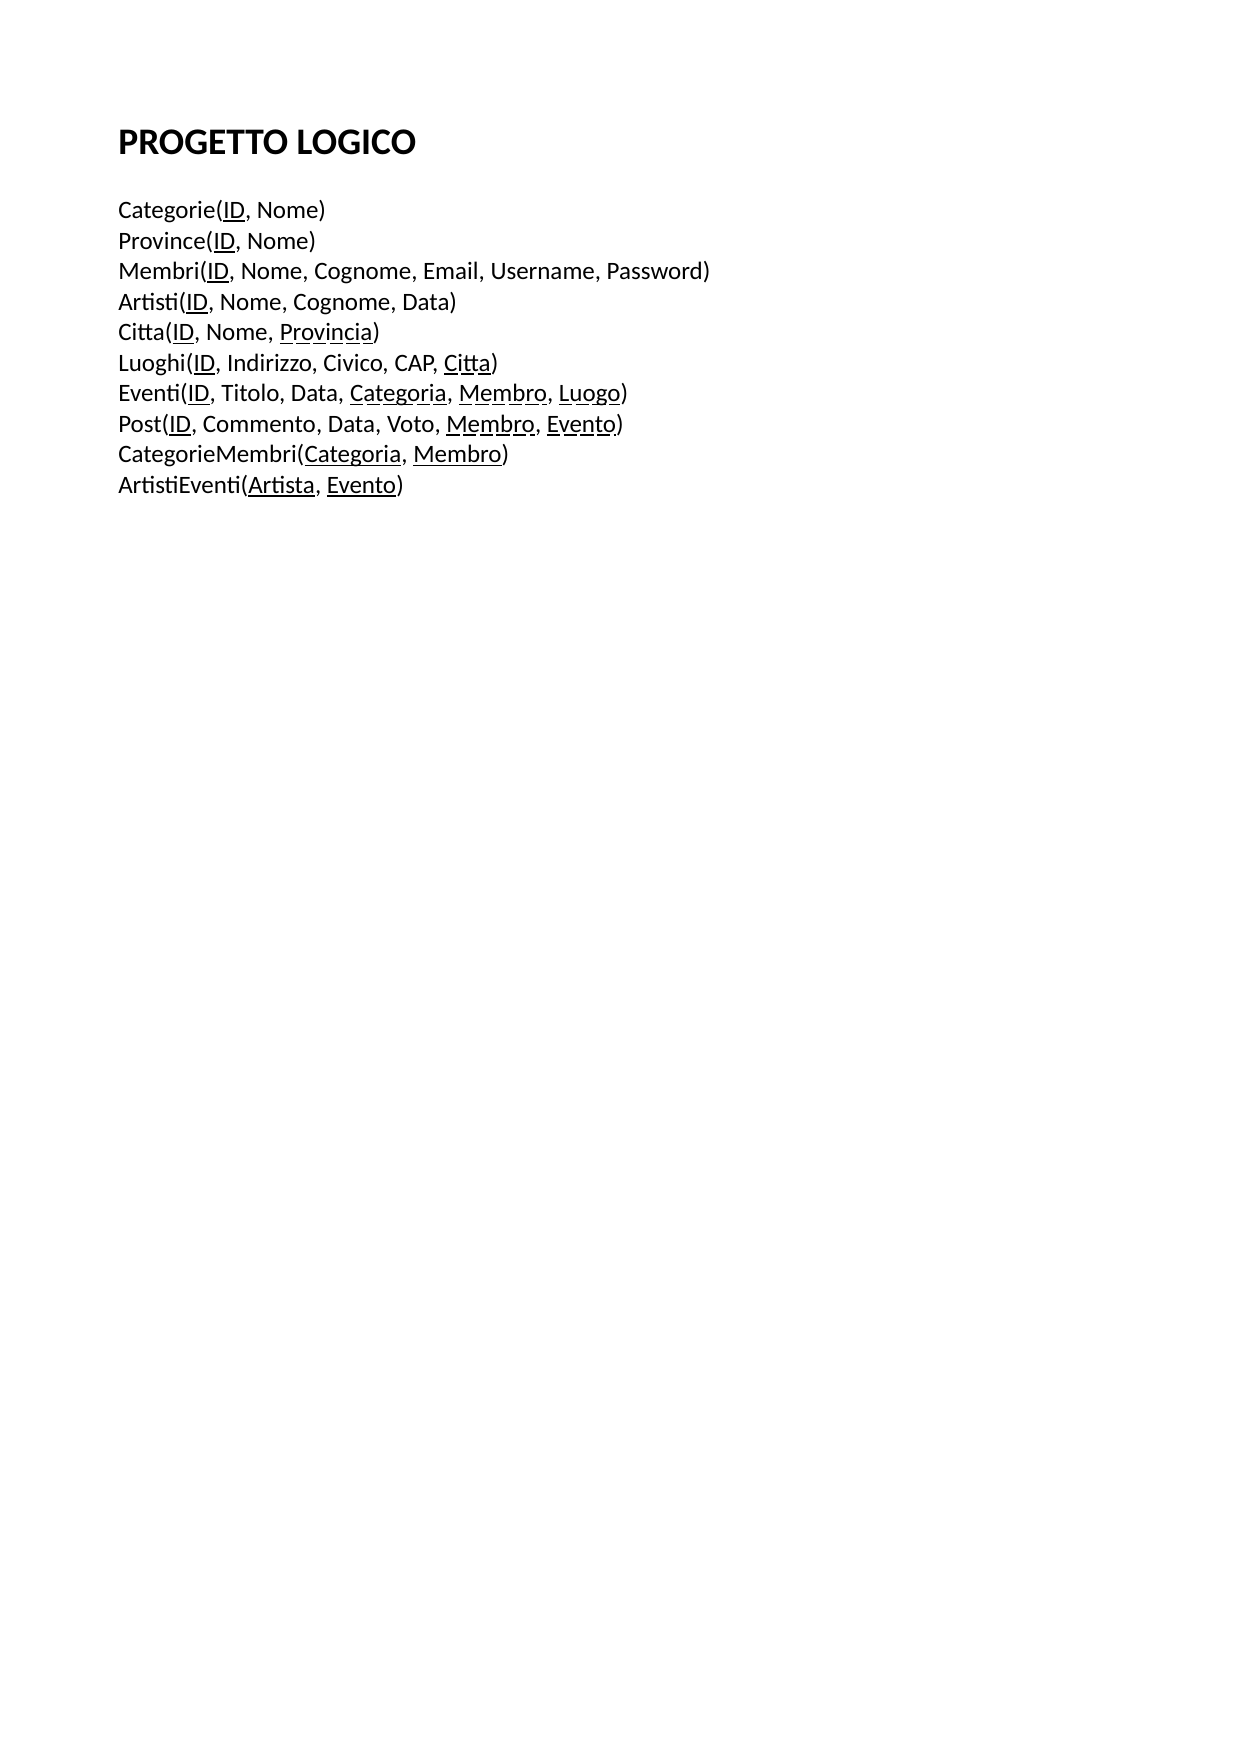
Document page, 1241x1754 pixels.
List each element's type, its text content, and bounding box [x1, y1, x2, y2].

text Citta(ID, Nome, Provincia) [118, 317, 1122, 347]
text Membri(ID, Nome, Cognome, Email, Username, Password) [118, 256, 1122, 286]
text CategorieMembri(Categoria, Membro) [118, 439, 1122, 469]
text Artisti(ID, Nome, Cognome, Data) [118, 286, 1122, 317]
text Categorie(ID, Nome) [118, 194, 1122, 225]
text Post(ID, Commento, Data, Voto, Membro, Evento) [118, 408, 1122, 439]
text PROGETTO LOGICO [118, 118, 1122, 164]
text Eventi(ID, Titolo, Data, Categoria, Membro, Luogo) [118, 378, 1122, 408]
text ArtistiEventi(Artista, Evento) [118, 469, 1122, 500]
text Luoghi(ID, Indirizzo, Civico, CAP, Citta) [118, 347, 1122, 378]
text Province(ID, Nome) [118, 225, 1122, 256]
